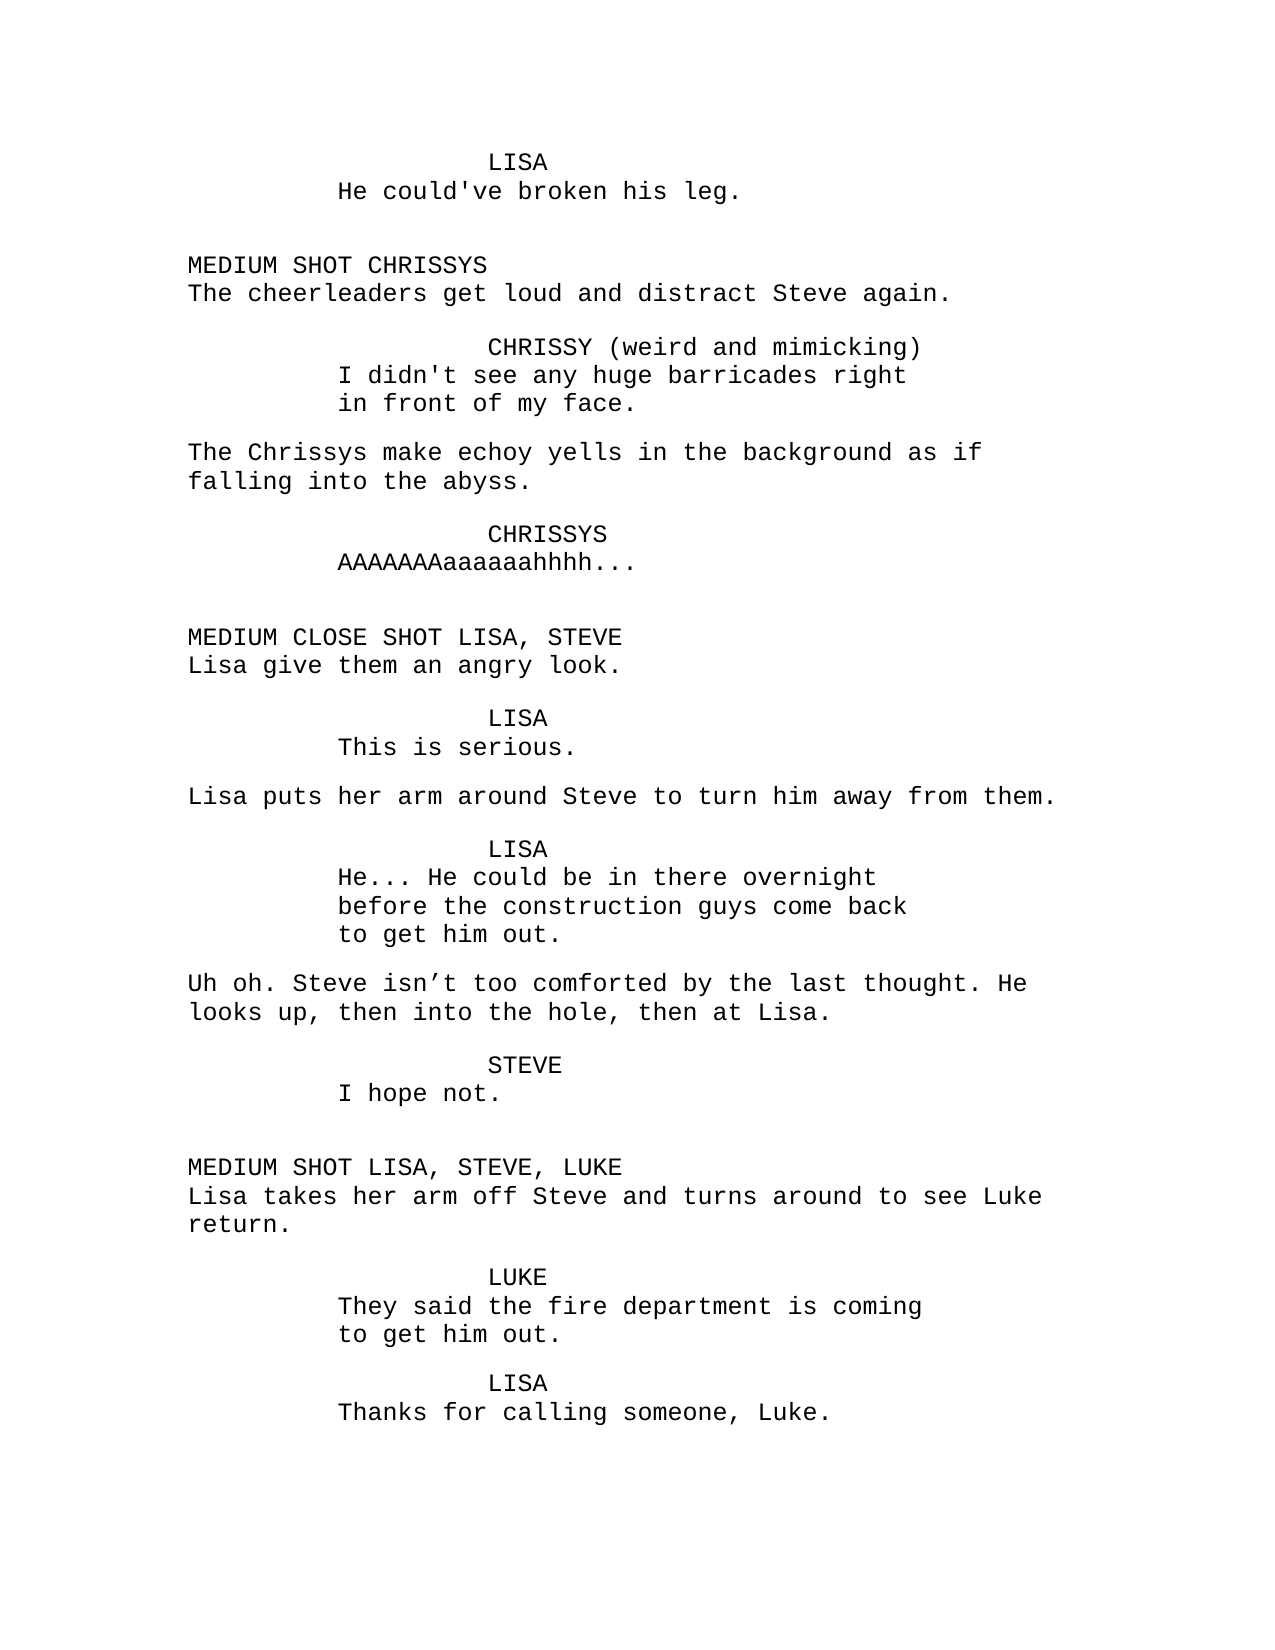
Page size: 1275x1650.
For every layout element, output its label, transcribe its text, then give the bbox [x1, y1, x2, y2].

text The Chrissys make echoy yells in the background as if falling into the abyss. [187, 440, 1087, 497]
text Uh oh. Steve isn’t too comforted by the last thought. He looks up, then into the hole, then at Lisa. [187, 971, 1087, 1027]
subtitle MEDIUM CLOSE SHOT LISA, STEVE [187, 624, 1087, 652]
text Lisa puts her arm around Steve to turn him away from them. [187, 783, 1087, 812]
text STEVE [187, 1052, 1087, 1081]
text Thanks for calling someone, Luke. [337, 1399, 937, 1427]
text LUKE [187, 1265, 1087, 1293]
subtitle MEDIUM SHOT LISA, STEVE, LUKE [187, 1155, 1087, 1183]
text LISA [187, 1371, 1087, 1399]
text Lisa takes her arm off Steve and turns around to see Luke return. [187, 1183, 1087, 1240]
text LISA [187, 706, 1087, 734]
subtitle MEDIUM SHOT CHRISSYS [187, 252, 1087, 281]
text They said the fire department is coming to get him out. [337, 1293, 937, 1350]
text This is serious. [337, 734, 937, 762]
text He... He could be in there overnight before the construction guys come back to get him out. [337, 865, 937, 950]
text He could've broken his leg. [337, 178, 937, 207]
text CHRISSY (weird and mimicking) [187, 334, 1087, 362]
text AAAAAAAaaaaaahhhh... [337, 550, 937, 578]
text I hope not. [337, 1081, 937, 1109]
text LISA [187, 837, 1087, 865]
text Lisa give them an angry look. [187, 652, 1087, 681]
text The cheerleaders get loud and distract Steve again. [187, 281, 1087, 309]
text CHRISSYS [187, 522, 1087, 550]
text I didn't see any huge barricades right in front of my face. [337, 362, 937, 419]
text LISA [187, 150, 1087, 178]
